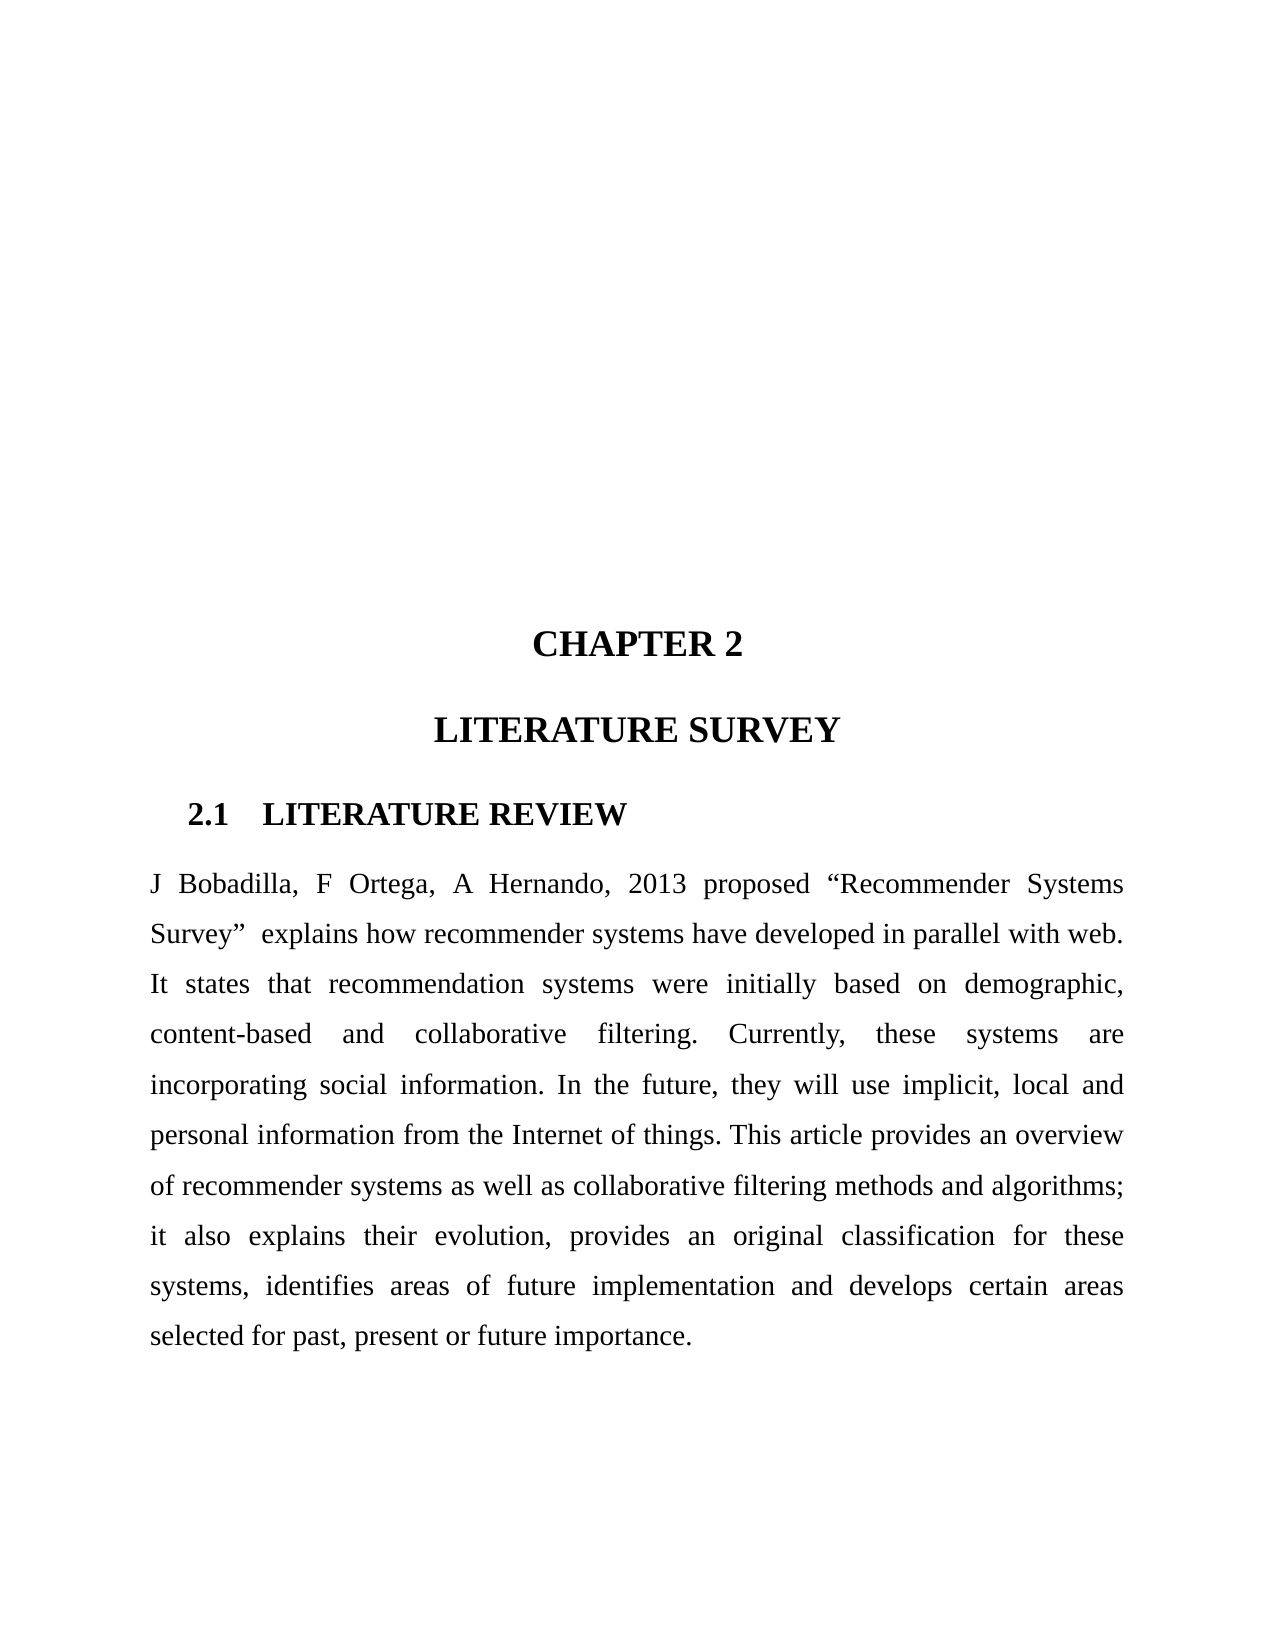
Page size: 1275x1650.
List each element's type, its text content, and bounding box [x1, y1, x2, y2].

list J Bobadilla, F Ortega, A Hernando, 2013 proposed “Recommender Systems Survey” explains how recommender systems have developed in parallel with web. It states that recommendation systems were initially based on demographic, content-based and collaborative filtering. Currently, these systems are incorporating social information. In the future, they will use implicit, local and personal information from the Internet of things. This article provides an overview of recommender systems as well as collaborative filtering methods and algorithms; it also explains their evolution, provides an original classification for these systems, identifies areas of future implementation and develops certain areas selected for past, present or future importance. [150, 866, 1125, 1352]
list CHAPTER 2 [150, 621, 1125, 664]
list LITERATURE REVIEW [187, 794, 1125, 832]
list LITERATURE SURVEY [150, 708, 1125, 751]
